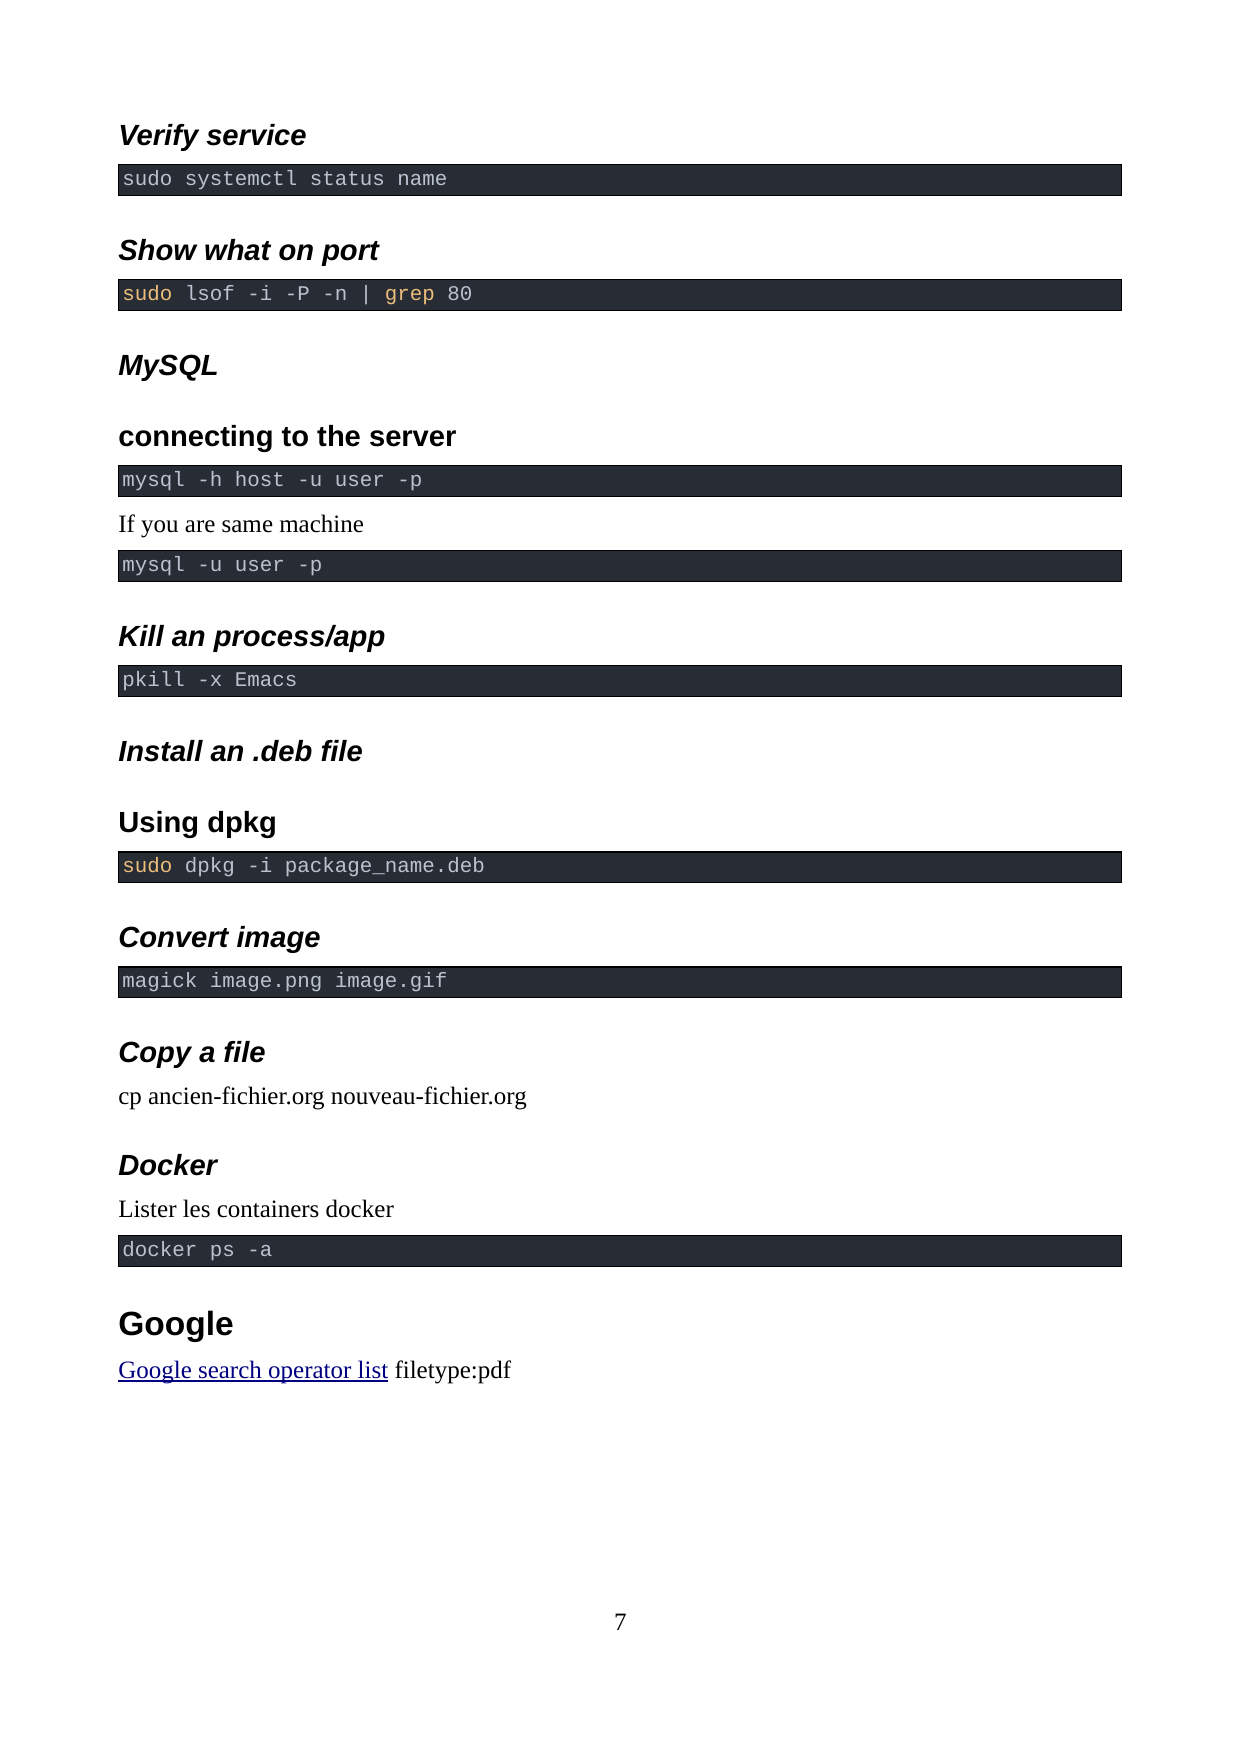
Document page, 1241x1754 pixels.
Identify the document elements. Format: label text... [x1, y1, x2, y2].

subtitle Verify service [118, 118, 1122, 152]
text cp ancien-fichier.org nouveau-fichier.org [118, 1081, 1122, 1110]
text docker ps -a [119, 1236, 1121, 1266]
subtitle Install an .deb file [118, 734, 1122, 768]
subtitle Google [118, 1304, 1122, 1343]
text sudo lsof -i -P -n | grep 80 [119, 280, 1121, 310]
text Google search operator list filetype:pdf [118, 1355, 1122, 1384]
text mysql -u user -p [119, 551, 1121, 581]
text If you are same machine [118, 509, 1122, 538]
subtitle Using dpkg [118, 805, 1122, 839]
subtitle MySQL [118, 348, 1122, 382]
subtitle Convert image [118, 920, 1122, 954]
text mysql -h host -u user -p [119, 466, 1121, 496]
text sudo dpkg -i package_name.deb [119, 853, 1121, 882]
subtitle Docker [118, 1148, 1122, 1181]
text sudo systemctl status name [119, 165, 1121, 195]
subtitle Copy a file [118, 1035, 1122, 1069]
subtitle connecting to the server [118, 419, 1122, 453]
text magick image.png image.gif [119, 968, 1121, 997]
text Lister les containers docker [118, 1194, 1122, 1222]
subtitle Show what on port [118, 233, 1122, 267]
subtitle Kill an process/app [118, 619, 1122, 653]
text pkill -x Emacs [119, 666, 1121, 696]
